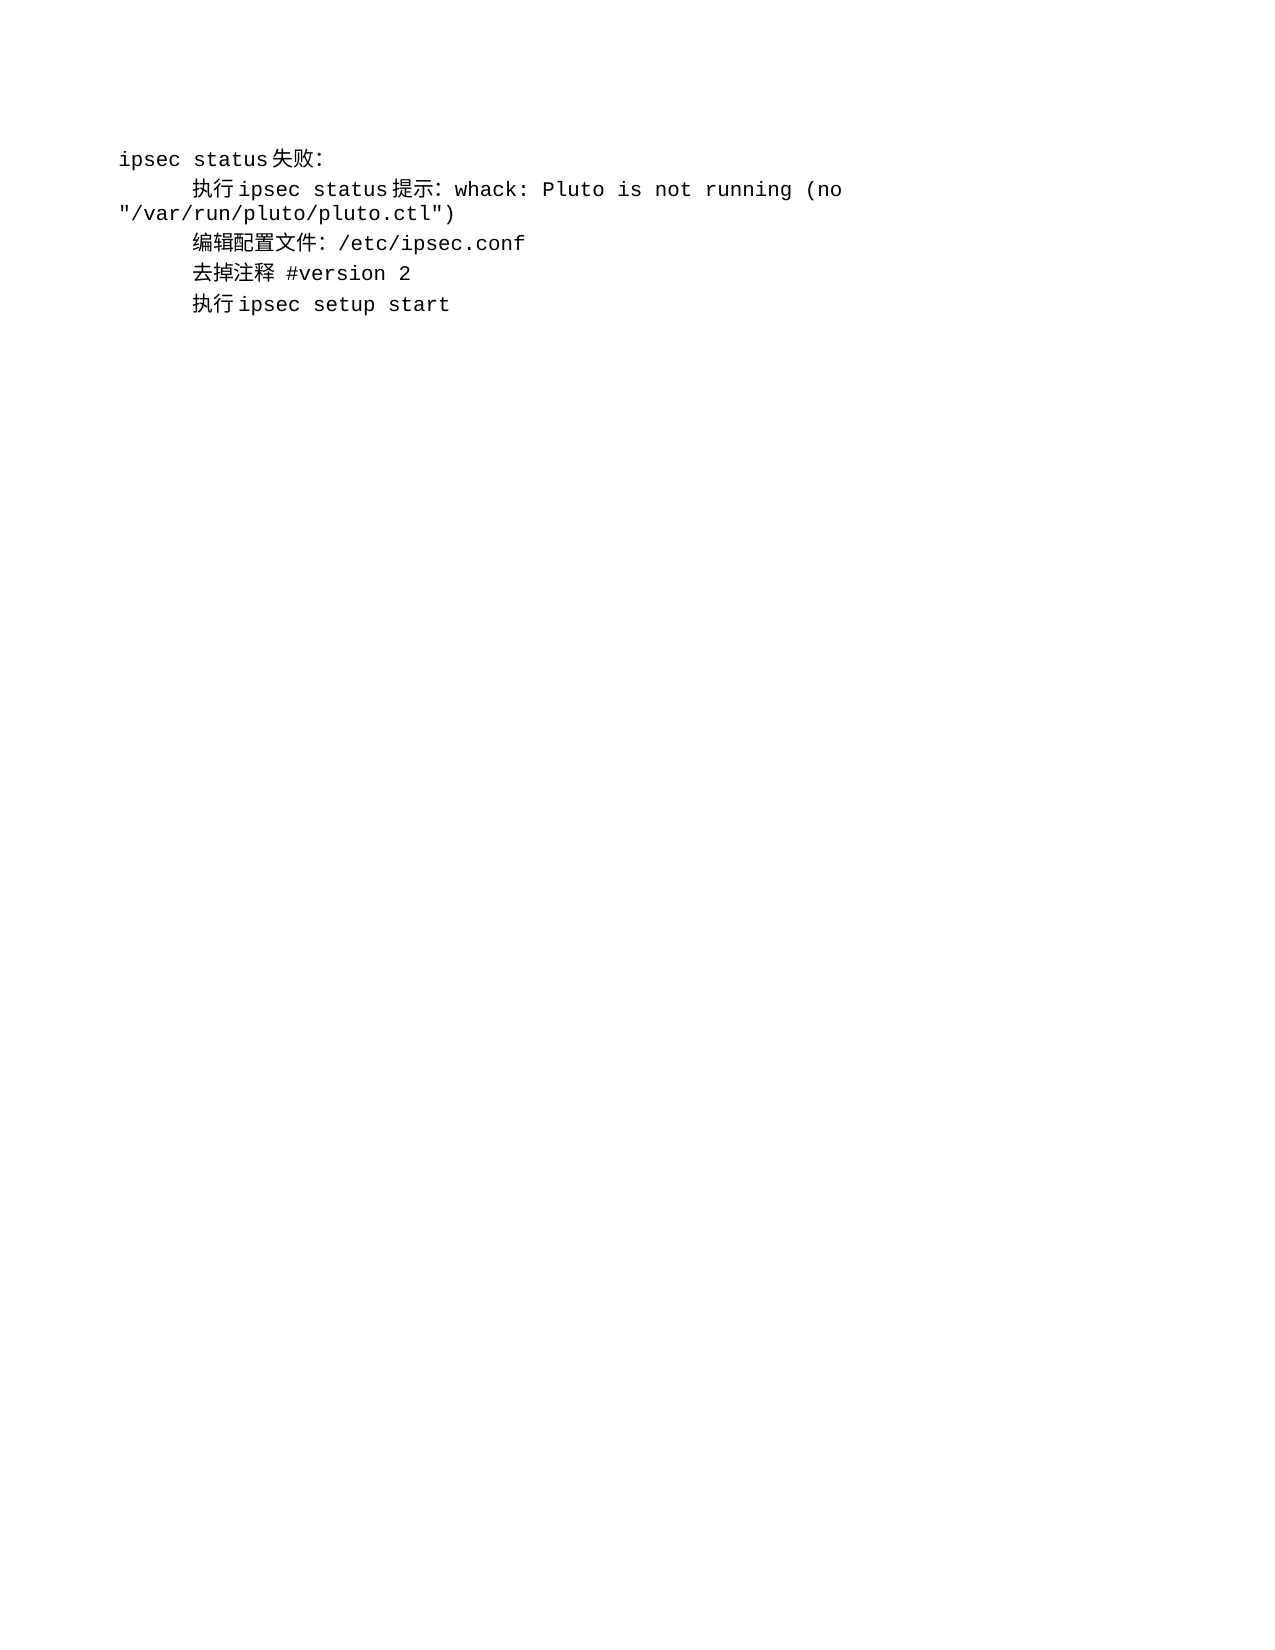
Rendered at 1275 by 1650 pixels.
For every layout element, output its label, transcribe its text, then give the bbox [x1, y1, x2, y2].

text 执行ipsec status提示：whack: Pluto is not running (no "/var/run/pluto/pluto.ctl") [118, 172, 1157, 226]
text ipsec status失败： [118, 142, 1157, 172]
text 编辑配置文件：/etc/ipsec.conf [118, 226, 1157, 257]
text 去掉注释 #version 2 [118, 257, 1157, 287]
text 执行ipsec setup start [118, 287, 1157, 317]
